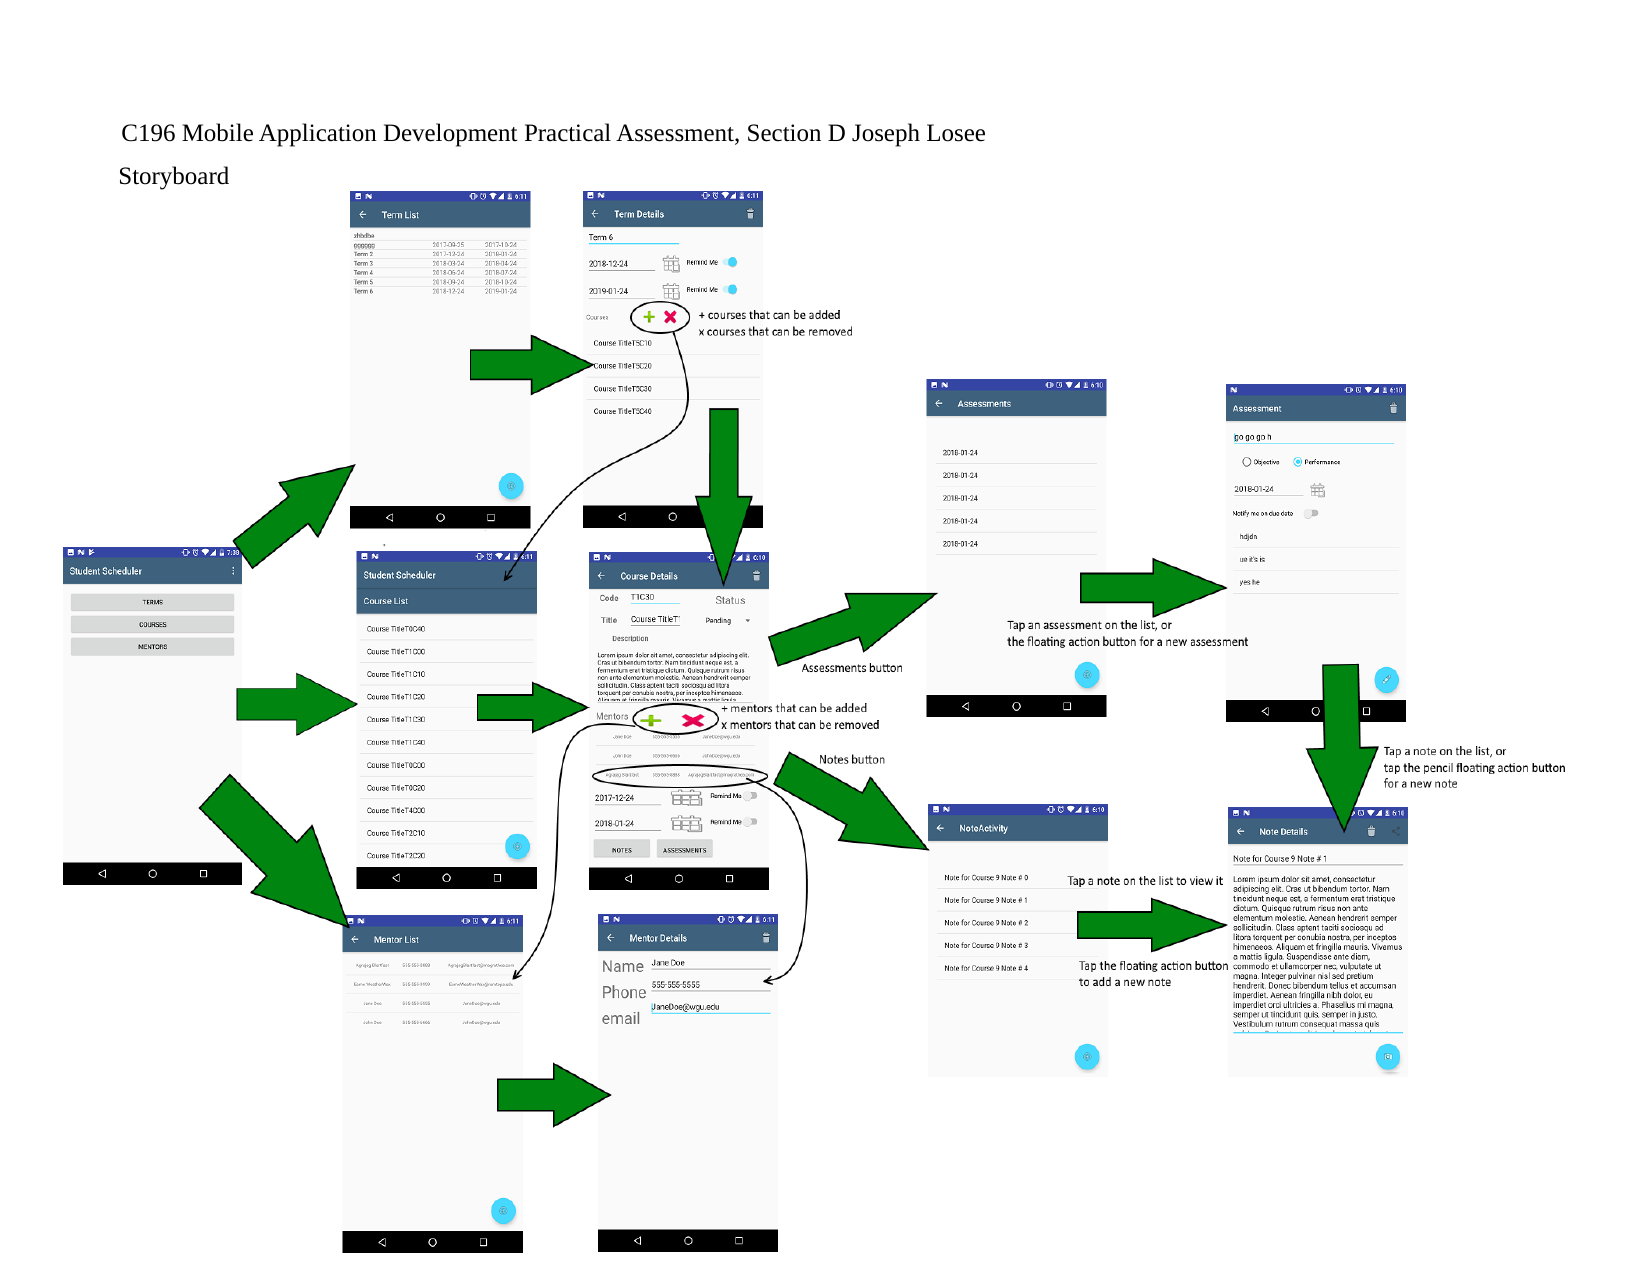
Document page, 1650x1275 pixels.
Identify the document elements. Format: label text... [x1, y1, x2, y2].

picture [53, 191, 1573, 1262]
text C196 Mobile Application Development Practical Assessment, Section D Joseph Losee Storyboard [118, 118, 1532, 190]
